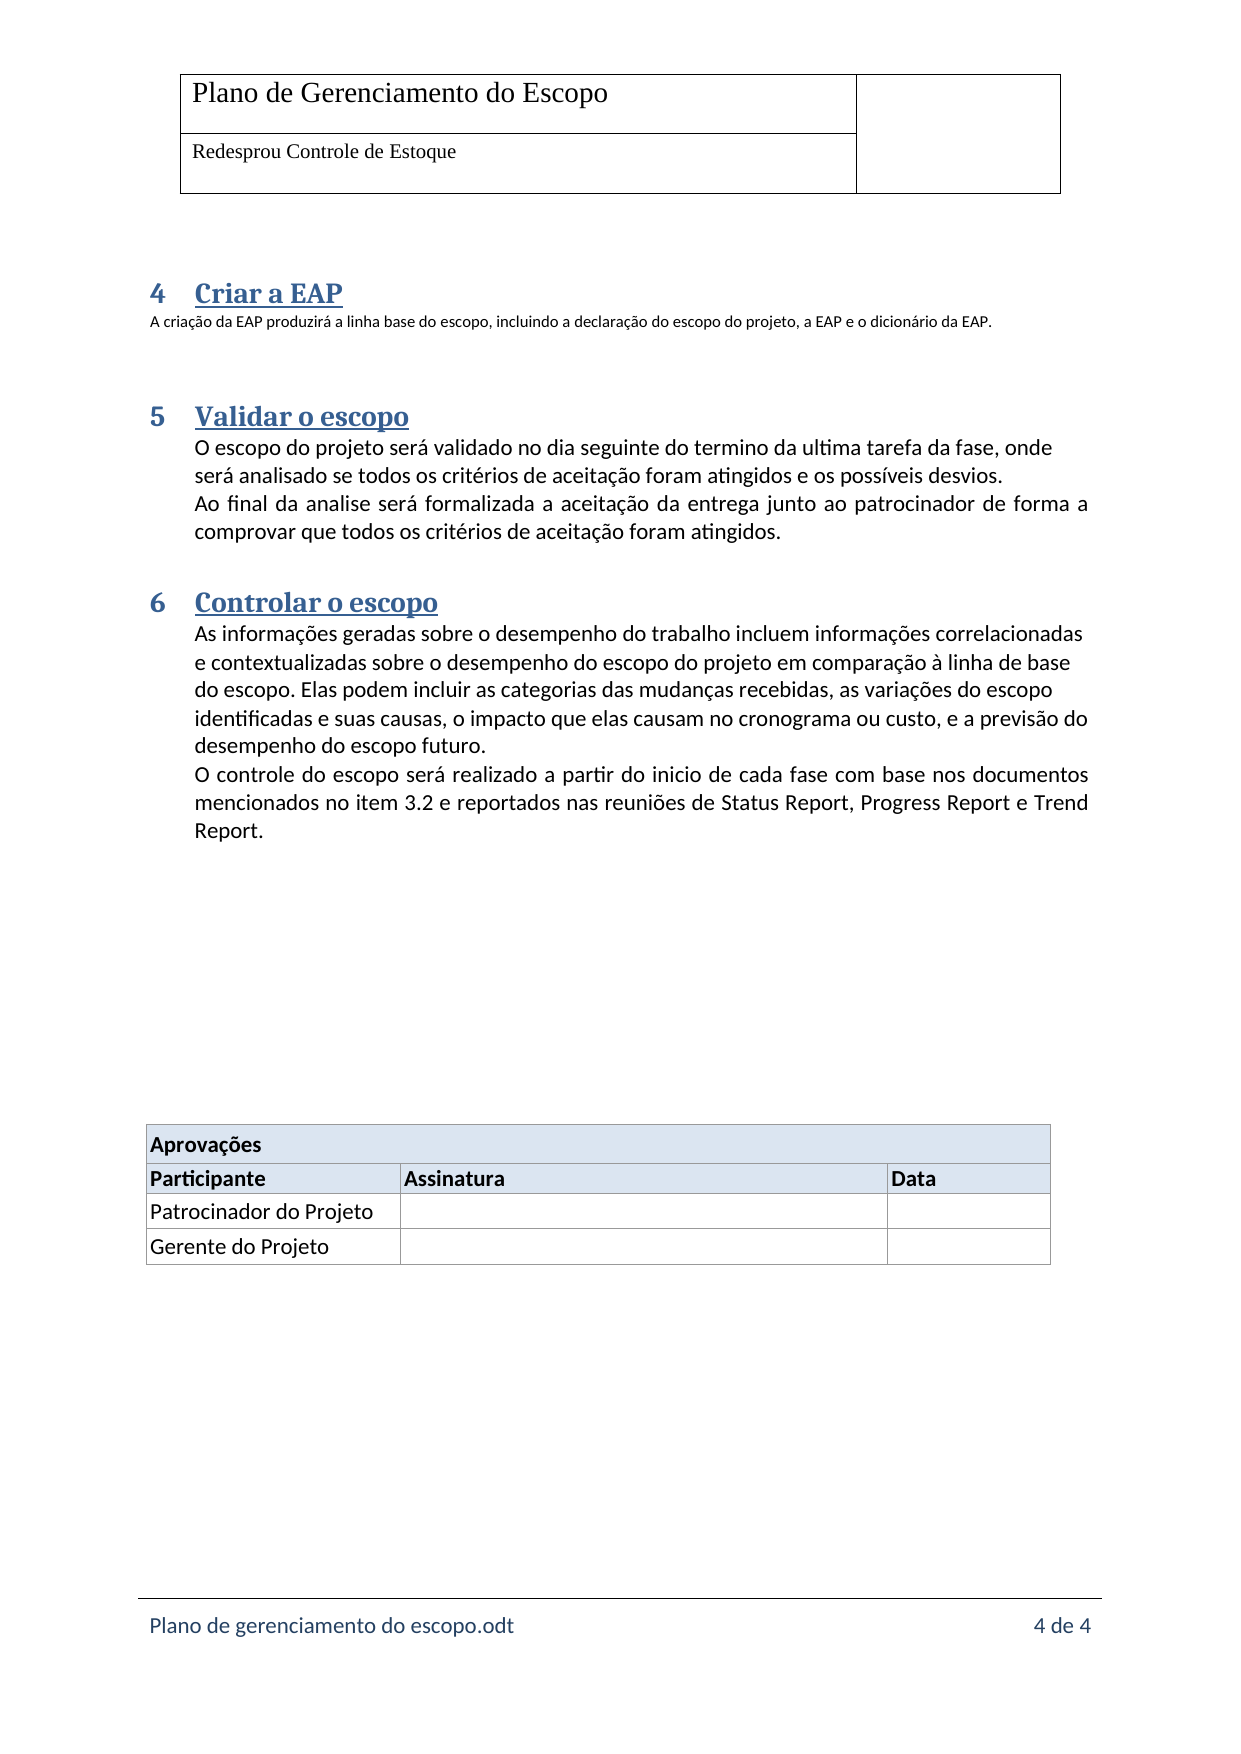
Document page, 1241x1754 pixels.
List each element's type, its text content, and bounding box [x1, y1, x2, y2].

table_cell [401, 1229, 887, 1263]
text As informações geradas sobre o desempenho do trabalho incluem informações correlacionadas e contextualizadas sobre o desempenho do escopo do projeto em comparação à linha de base do escopo. Elas podem incluir as categorias das mudanças recebidas, as variações do escopo identificadas e suas causas, o impacto que elas causam no cronograma ou custo, e a previsão do desempenho do escopo futuro. [194, 619, 1090, 760]
table_cell [888, 1194, 1050, 1228]
table_cell [888, 1229, 1050, 1263]
table_cell Participante [147, 1164, 400, 1193]
subtitle Validar o escopo [150, 400, 1090, 433]
table_cell [401, 1194, 887, 1228]
text A criação da EAP produzirá a linha base do escopo, incluindo a declaração do escopo do projeto, a EAP e o dicionário da EAP. [150, 311, 1090, 331]
text O escopo do projeto será validado no dia seguinte do termino da ultima tarefa da fase, onde será analisado se todos os critérios de aceitação foram atingidos e os possíveis desvios. [194, 433, 1090, 489]
text O controle do escopo será realizado a partir do inicio de cada fase com base nos documentos mencionados no item 3.2 e reportados nas reuniões de Status Report, Progress Report e Trend Report. [194, 760, 1090, 844]
table_cell Gerente do Projeto [147, 1229, 400, 1263]
table_cell Assinatura [401, 1164, 887, 1193]
table_cell Data [888, 1164, 1050, 1193]
table_header Aprovações [147, 1125, 1050, 1163]
table_cell Patrocinador do Projeto [147, 1194, 400, 1228]
text Ao final da analise será formalizada a aceitação da entrega junto ao patrocinador de forma a comprovar que todos os critérios de aceitação foram atingidos. [194, 489, 1090, 546]
subtitle Controlar o escopo [150, 586, 1090, 619]
subtitle Criar a EAP [150, 277, 1090, 311]
